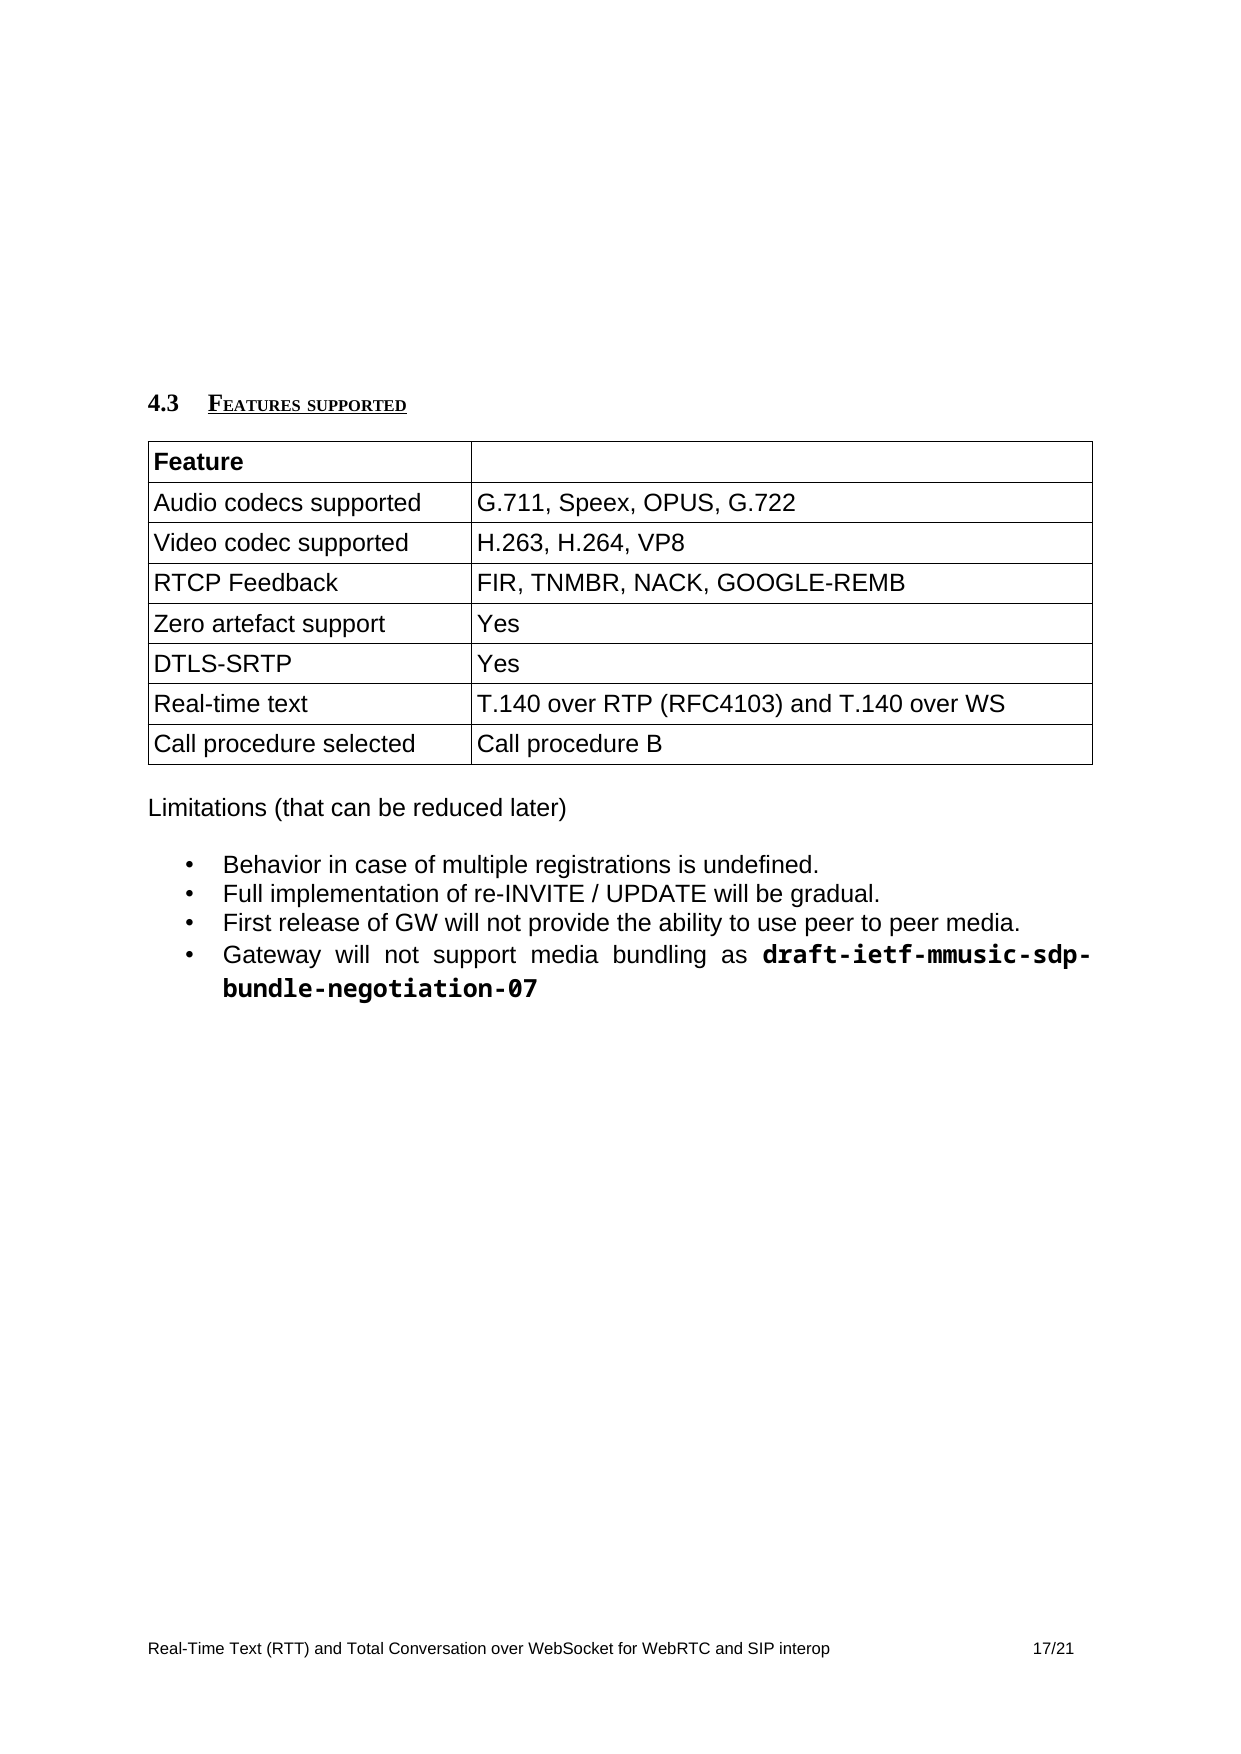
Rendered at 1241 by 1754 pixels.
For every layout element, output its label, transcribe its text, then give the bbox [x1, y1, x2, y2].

table_cell Real-time text [149, 684, 471, 724]
table_cell Audio codecs supported [149, 483, 471, 522]
table_cell Yes [472, 644, 1092, 683]
table_cell RTCP Feedback [149, 564, 471, 603]
list Full implementation of re-INVITE / UPDATE will be gradual. [185, 879, 1092, 908]
table_cell Zero artefact support [149, 604, 471, 643]
text Limitations (that can be reduced later) [148, 793, 1092, 822]
list Behavior in case of multiple registrations is undefined. [185, 850, 1092, 879]
table_cell DTLS-SRTP [149, 644, 471, 683]
list First release of GW will not provide the ability to use peer to peer media. [185, 908, 1092, 937]
table_cell H.263, H.264, VP8 [472, 523, 1092, 562]
table_header Feature [149, 442, 471, 482]
table_cell Video codec supported [149, 523, 471, 562]
subtitle Features supported [148, 388, 1092, 416]
table_cell T.140 over RTP (RFC4103) and T.140 over WS [472, 684, 1092, 724]
list Gateway will not support media bundling as draft-ietf-mmusic-sdp-bundle-negotiation-07 [185, 937, 1092, 1005]
table_header [472, 442, 1092, 482]
table_cell Yes [472, 604, 1092, 643]
table_cell Call procedure B [472, 725, 1092, 764]
table_cell FIR, TNMBR, NACK, GOOGLE-REMB [472, 564, 1092, 603]
table_cell G.711, Speex, OPUS, G.722 [472, 483, 1092, 522]
table_cell Call procedure selected [149, 725, 471, 764]
